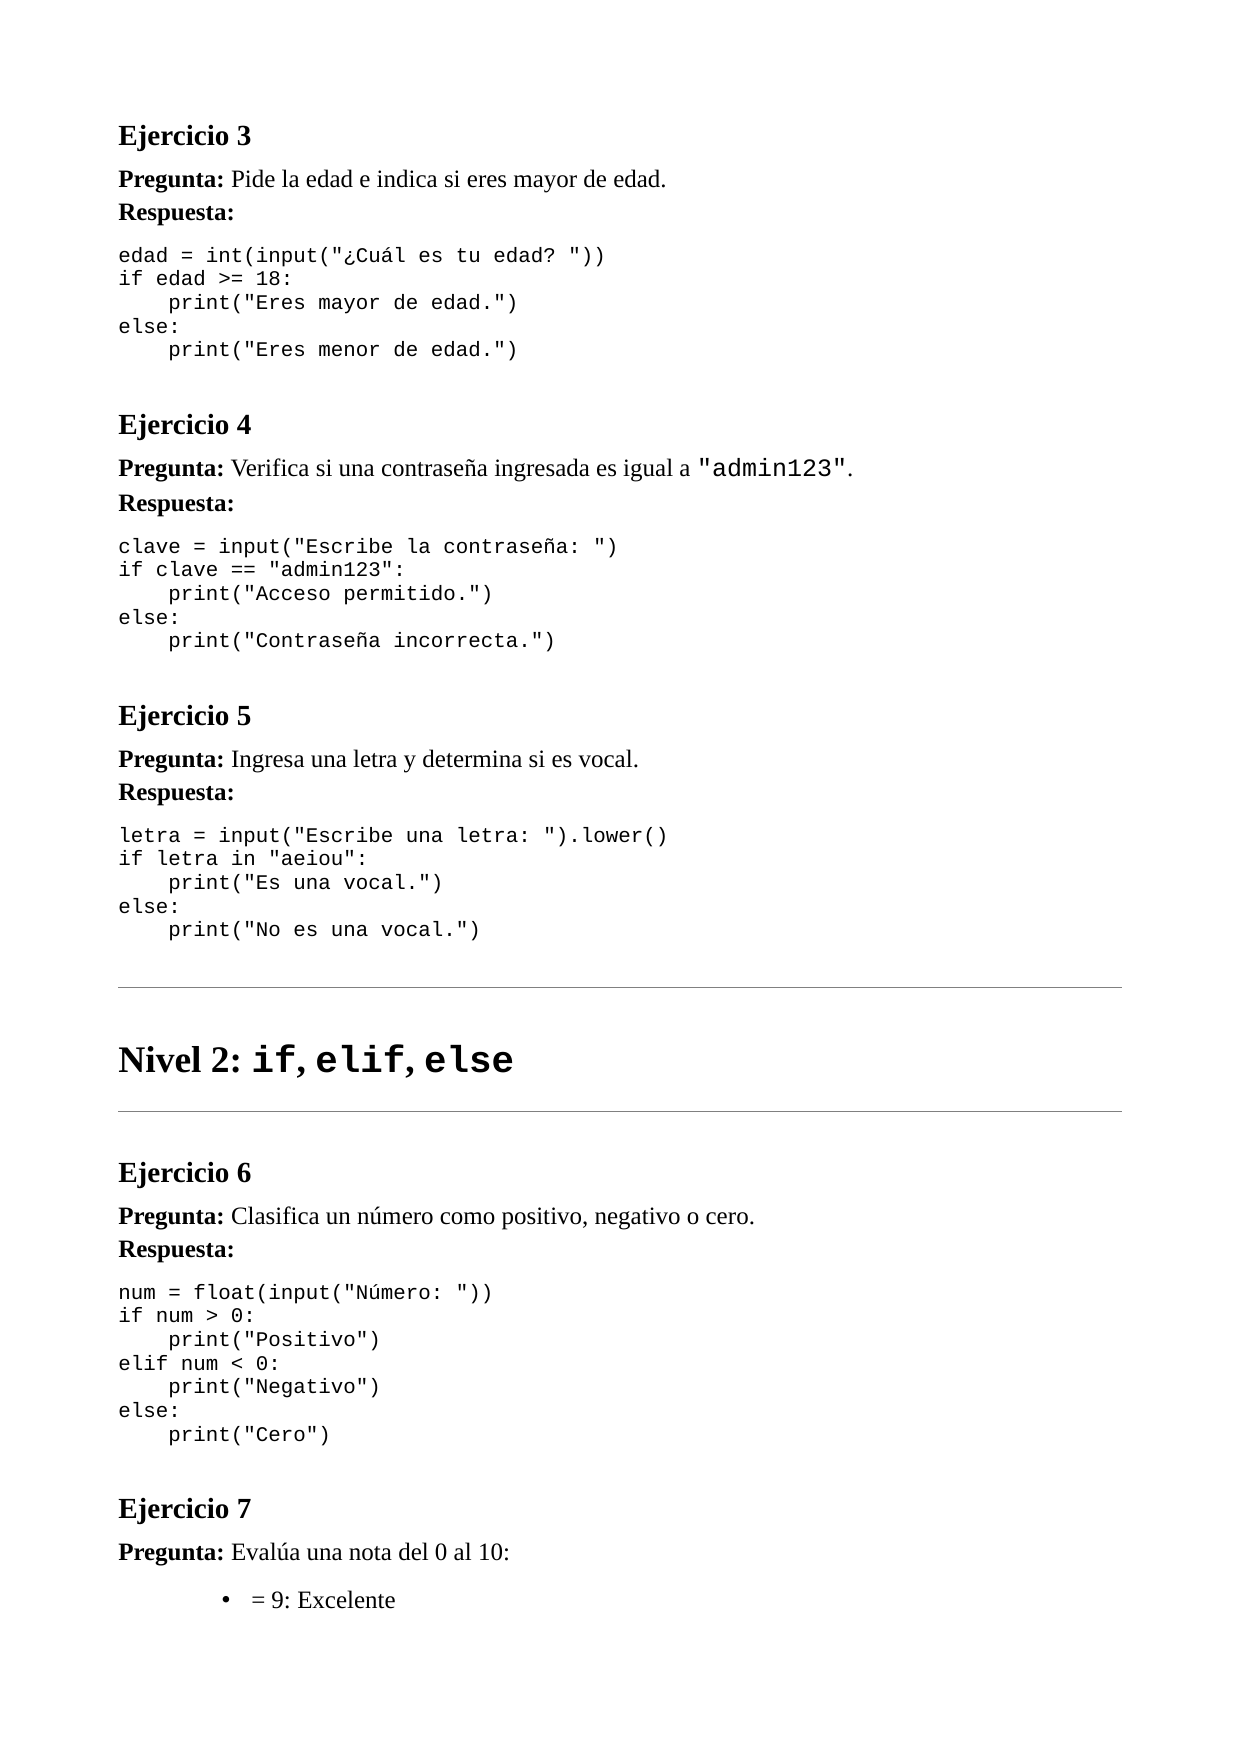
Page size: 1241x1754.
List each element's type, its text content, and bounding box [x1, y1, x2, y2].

subtitle Ejercicio 6 [118, 1155, 1122, 1189]
text if edad >= 18: [118, 268, 1122, 292]
text num = float(input("Número: ")) [118, 1282, 1122, 1306]
text print("Es una vocal.") [118, 872, 1122, 896]
text else: [118, 316, 1122, 339]
text if letra in "aeiou": [118, 848, 1122, 872]
text letra = input("Escribe una letra: ").lower() [118, 825, 1122, 848]
subtitle Ejercicio 3 [118, 118, 1122, 152]
text Pregunta: Pide la edad e indica si eres mayor de edad. Respuesta: [118, 164, 1122, 226]
subtitle Nivel 2: if, elif, else [118, 1038, 1122, 1084]
subtitle Ejercicio 7 [118, 1491, 1122, 1525]
text print("Eres menor de edad.") [118, 339, 1122, 363]
text if clave == "admin123": [118, 559, 1122, 583]
text print("Positivo") [118, 1329, 1122, 1353]
text print("Eres mayor de edad.") [118, 292, 1122, 316]
list = 9: Excelente [222, 1585, 1063, 1614]
text else: [118, 896, 1122, 919]
text else: [118, 1400, 1122, 1424]
text print("No es una vocal.") [118, 919, 1122, 943]
subtitle Ejercicio 4 [118, 407, 1122, 441]
text elif num < 0: [118, 1353, 1122, 1376]
text print("Contraseña incorrecta.") [118, 630, 1122, 654]
text else: [118, 607, 1122, 630]
text print("Negativo") [118, 1376, 1122, 1400]
text if num > 0: [118, 1306, 1122, 1329]
text Pregunta: Evalúa una nota del 0 al 10: [118, 1537, 1122, 1566]
text Pregunta: Ingresa una letra y determina si es vocal. Respuesta: [118, 744, 1122, 806]
text print("Cero") [118, 1424, 1122, 1447]
text Pregunta: Verifica si una contraseña ingresada es igual a "admin123". Respuesta: [118, 453, 1122, 517]
text edad = int(input("¿Cuál es tu edad? ")) [118, 245, 1122, 268]
text clave = input("Escribe la contraseña: ") [118, 536, 1122, 559]
subtitle Ejercicio 5 [118, 698, 1122, 732]
text Pregunta: Clasifica un número como positivo, negativo o cero. Respuesta: [118, 1201, 1122, 1263]
text print("Acceso permitido.") [118, 583, 1122, 607]
